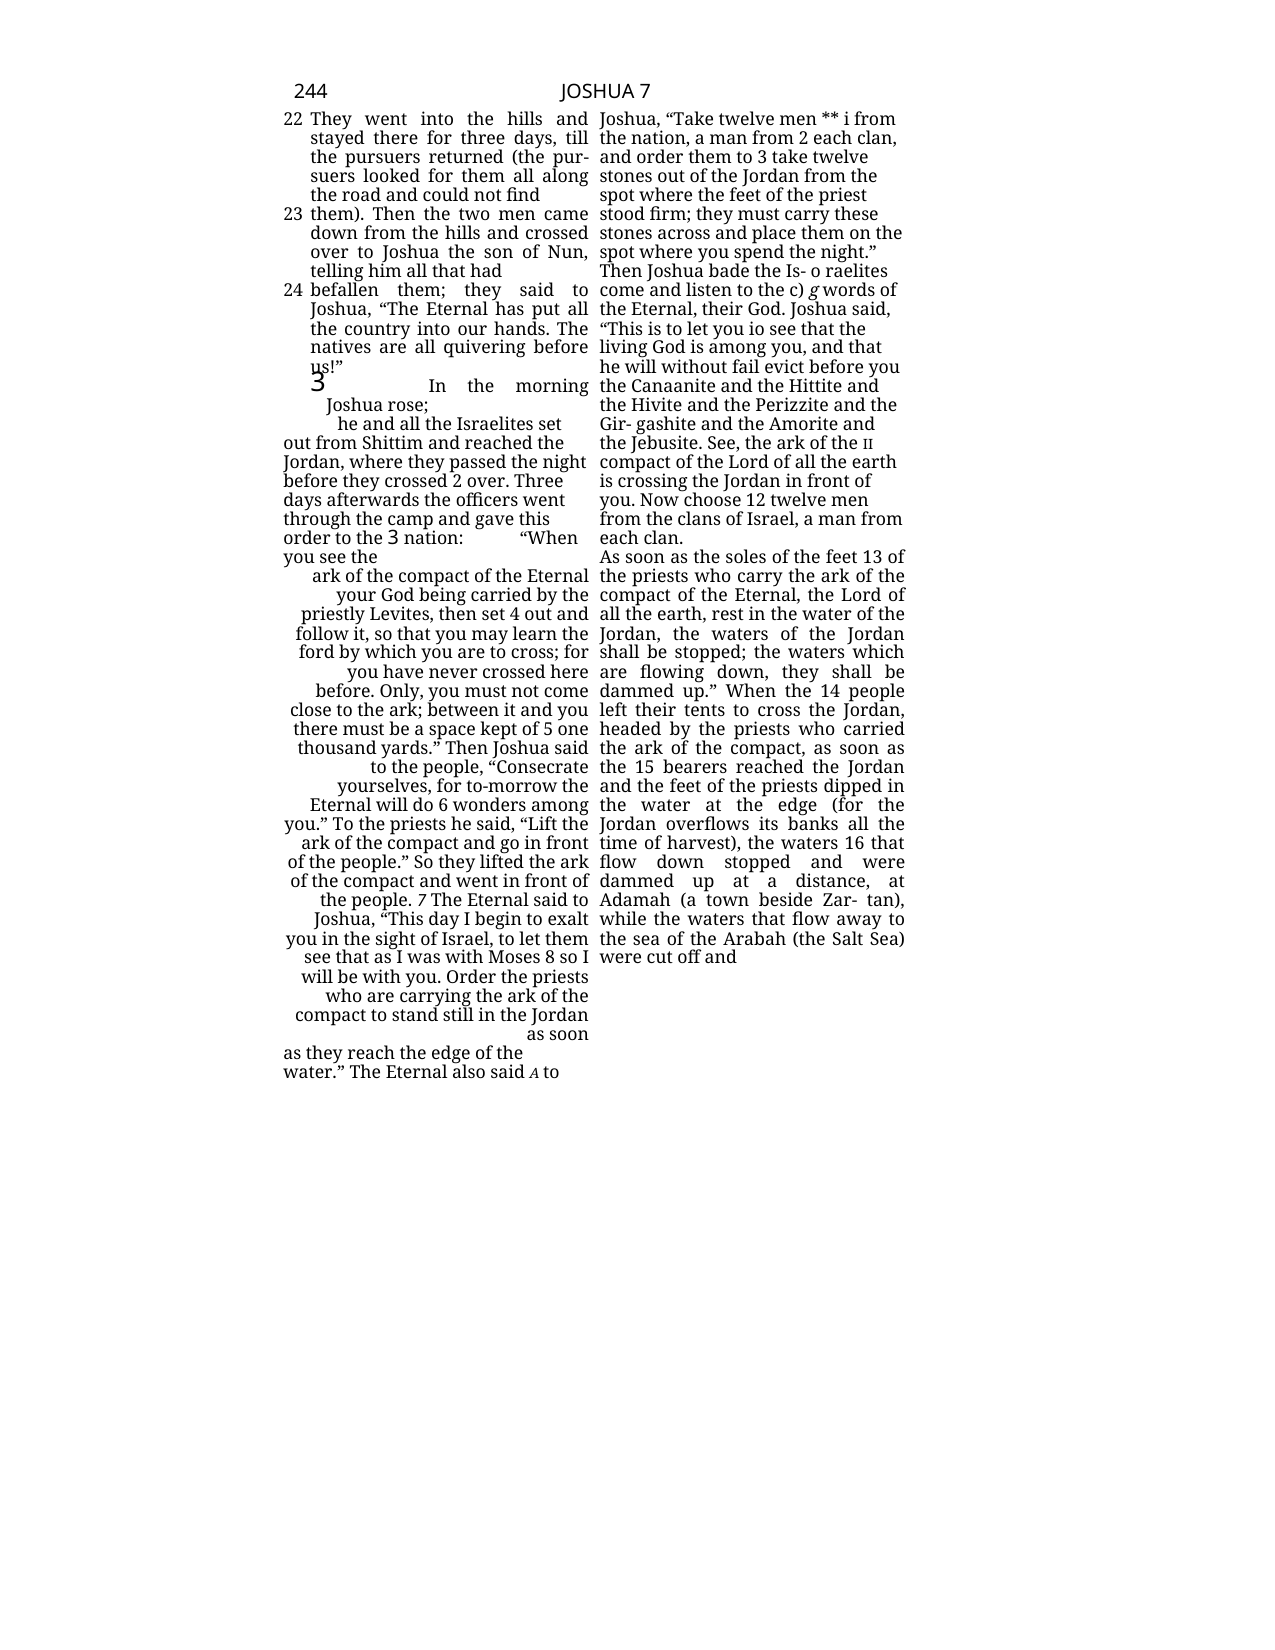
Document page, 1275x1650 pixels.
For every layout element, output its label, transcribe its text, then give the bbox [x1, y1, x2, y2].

list They went into the hills and stayed there for three days, till the pursuers returned (the pur­suers looked for them all along the road and could not find [283, 110, 589, 205]
text 3 In the morning Joshua rose; [310, 377, 589, 415]
text As soon as the soles of the feet 13 of the priests who carry the ark of the compact of the Eternal, the Lord of all the earth, rest in the water of the Jordan, the waters of the Jordan shall be stopped; the waters which are flowing down, they shall be dammed up.” When the 14 people left their tents to cross the Jordan, headed by the priests who carried the ark of the compact, as soon as the 15 bearers reached the Jordan and the feet of the priests dipped in the water at the edge (for the Jordan overflows its banks all the time of harvest), the waters 16 that flow down stopped and were dammed up at a distance, at Adamah (a town beside Zar- tan), while the waters that flow away to the sea of the Arabah (the Salt Sea) were cut off and [599, 548, 905, 968]
list them). Then the two men came down from the hills and crossed over to Joshua the son of Nun, telling him all that had [283, 205, 589, 282]
text as they reach the edge of the water.” The Eternal also said a to [283, 1044, 589, 1082]
text ark of the compact of the Eter­nal your God being carried by the priestly Levites, then set 4 out and follow it, so that you may learn the ford by which you are to cross; for you have never crossed here before. Only, you must not come close to the ark; between it and you there must be a space kept of 5 one thousand yards.” Then Joshua said to the people, “Consecrate yourselves, for to-morrow the Eternal will do 6 wonders among you.” To the priests he said, “Lift the ark of the compact and go in front of the people.” So they lifted the ark of the compact and went in front of the people. 7 The Eternal said to Joshua, “This day I begin to exalt you in the sight of Israel, to let them see that as I was with Moses 8 so I will be with you. Order the priests who are carrying the ark of the compact to stand still in the Jordan as soon [283, 567, 589, 1044]
text he and all the Israelites set out from Shittim and reached the Jordan, where they passed the night before they crossed 2 over. Three days afterwards the officers went through the camp and gave this order to the 3 nation: “When you see the [283, 415, 589, 567]
text Joshua, “Take twelve men ** i from the nation, a man from 2 each clan, and order them to 3 take twelve stones out of the Jordan from the spot where the feet of the priest stood firm; they must carry these stones across and place them on the spot where you spend the night.” Then Joshua bade the Is- o raelites come and listen to the c) g words of the Eternal, their God. Joshua said, “This is to let you io see that the living God is among you, and that he will without fail evict before you the Canaanite and the Hittite and the Hivite and the Perizzite and the Gir- gashite and the Amorite and the Jebusite. See, the ark of the ii compact of the Lord of all the earth is crossing the Jordan in front of you. Now choose 12 twelve men from the clans of Israel, a man from each clan. [599, 110, 905, 548]
list befallen them; they said to Joshua, “The Eternal has put all the country into our hands. The natives are all quivering before us!” [283, 282, 589, 377]
